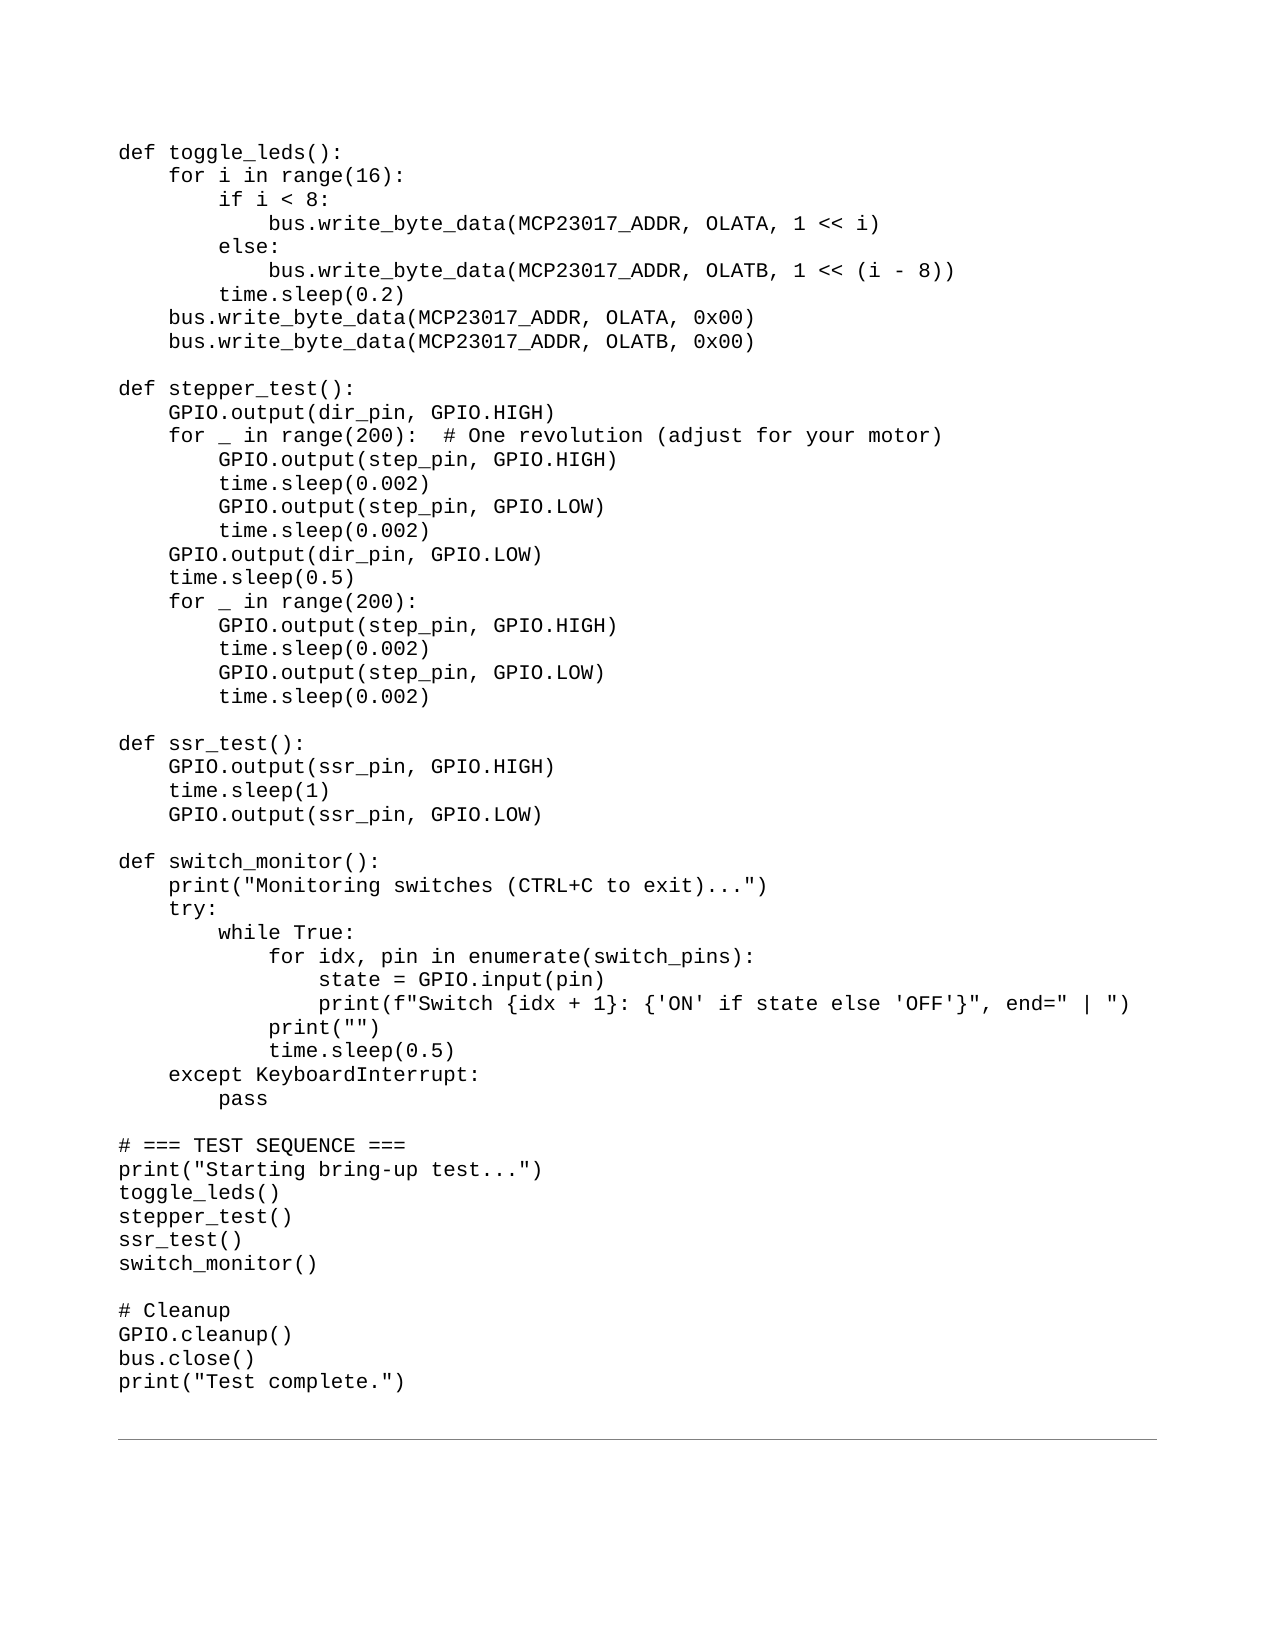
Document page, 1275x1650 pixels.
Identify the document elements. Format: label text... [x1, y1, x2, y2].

text pass [118, 1088, 1157, 1111]
text time.sleep(0.5) [118, 1040, 1157, 1064]
text bus.write_byte_data(MCP23017_ADDR, OLATB, 0x00) [118, 331, 1157, 354]
text toggle_leds() [118, 1182, 1157, 1206]
text GPIO.output(dir_pin, GPIO.HIGH) [118, 402, 1157, 426]
text if i < 8: [118, 189, 1157, 213]
text switch_monitor() [118, 1253, 1157, 1277]
text for i in range(16): [118, 165, 1157, 189]
text bus.write_byte_data(MCP23017_ADDR, OLATA, 0x00) [118, 307, 1157, 331]
text GPIO.output(step_pin, GPIO.LOW) [118, 662, 1157, 686]
text time.sleep(0.002) [118, 473, 1157, 496]
text print("") [118, 1017, 1157, 1040]
text GPIO.cleanup() [118, 1324, 1157, 1348]
text GPIO.output(ssr_pin, GPIO.HIGH) [118, 757, 1157, 780]
text ssr_test() [118, 1229, 1157, 1253]
text time.sleep(0.002) [118, 520, 1157, 544]
text state = GPIO.input(pin) [118, 969, 1157, 993]
text bus.write_byte_data(MCP23017_ADDR, OLATA, 1 << i) [118, 213, 1157, 236]
text def switch_monitor(): [118, 851, 1157, 875]
text print("Starting bring-up test...") [118, 1158, 1157, 1182]
text def ssr_test(): [118, 733, 1157, 757]
text # === TEST SEQUENCE === [118, 1135, 1157, 1158]
text try: [118, 898, 1157, 922]
text GPIO.output(step_pin, GPIO.LOW) [118, 496, 1157, 520]
text def toggle_leds(): [118, 142, 1157, 165]
text for _ in range(200): [118, 591, 1157, 615]
text for idx, pin in enumerate(switch_pins): [118, 946, 1157, 969]
text # Cleanup [118, 1300, 1157, 1324]
text bus.write_byte_data(MCP23017_ADDR, OLATB, 1 << (i - 8)) [118, 260, 1157, 284]
text print("Test complete.") [118, 1371, 1157, 1395]
text for _ in range(200): # One revolution (adjust for your motor) [118, 426, 1157, 449]
text time.sleep(0.5) [118, 567, 1157, 591]
text def stepper_test(): [118, 378, 1157, 402]
text print("Monitoring switches (CTRL+C to exit)...") [118, 875, 1157, 898]
text print(f"Switch {idx + 1}: {'ON' if state else 'OFF'}", end=" | ") [118, 993, 1157, 1017]
text GPIO.output(dir_pin, GPIO.LOW) [118, 544, 1157, 567]
text time.sleep(0.002) [118, 686, 1157, 709]
text time.sleep(0.2) [118, 284, 1157, 307]
text bus.close() [118, 1348, 1157, 1371]
text except KeyboardInterrupt: [118, 1064, 1157, 1088]
text else: [118, 236, 1157, 260]
text while True: [118, 922, 1157, 946]
text time.sleep(0.002) [118, 638, 1157, 662]
text GPIO.output(ssr_pin, GPIO.LOW) [118, 804, 1157, 827]
text time.sleep(1) [118, 780, 1157, 804]
text GPIO.output(step_pin, GPIO.HIGH) [118, 449, 1157, 473]
text GPIO.output(step_pin, GPIO.HIGH) [118, 615, 1157, 638]
text stepper_test() [118, 1206, 1157, 1229]
